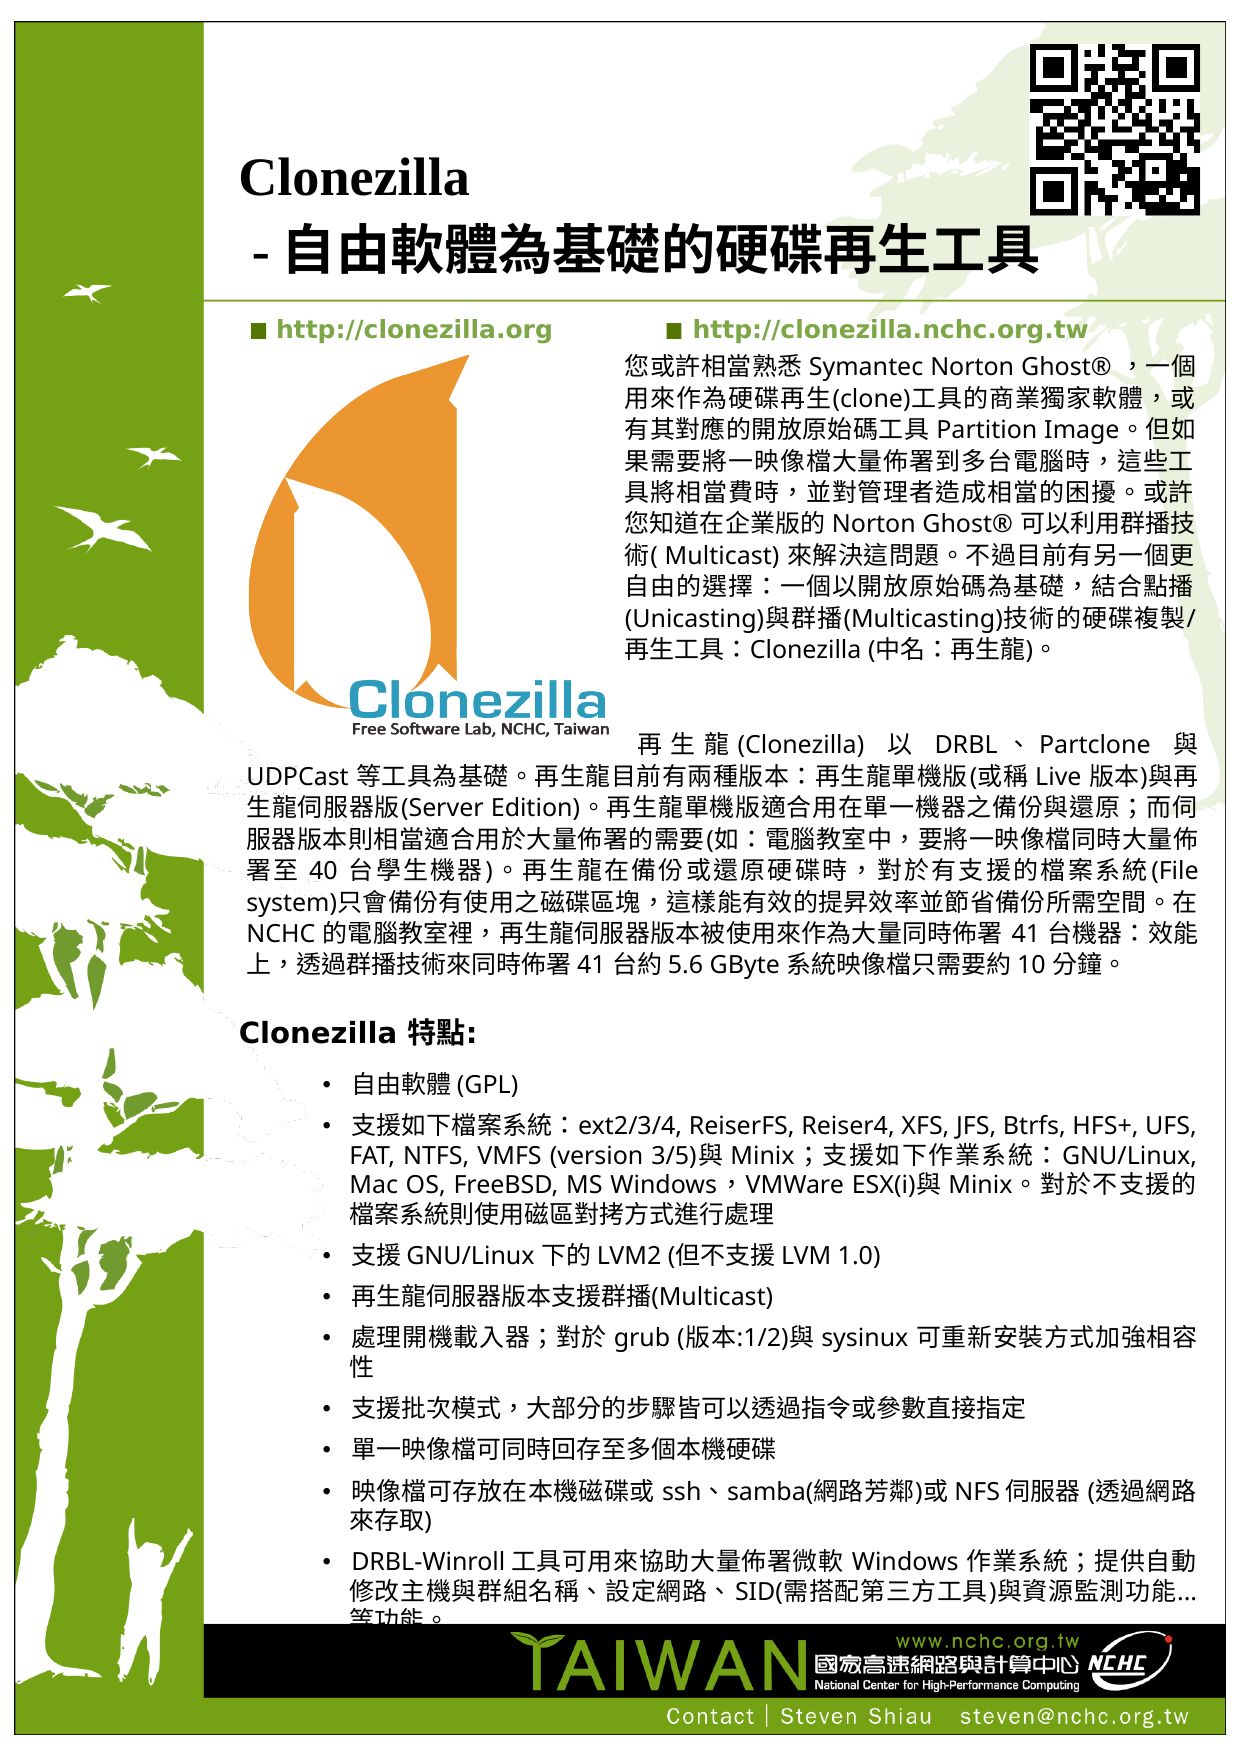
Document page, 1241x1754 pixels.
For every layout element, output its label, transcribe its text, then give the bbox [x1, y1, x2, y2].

text 再生龍(Clonezilla) 以 DRBL、Partclone 與 UDPCast 等工具為基礎。再生龍目前有兩種版本：再生龍單機版(或稱 Live 版本)與再生龍伺服器版(Server Edition)。再生龍單機版適合用在單一機器之備份與還原；而伺服器版本則相當適合用於大量佈署的需要(如：電腦教室中，要將一映像檔同時大量佈署至 40 台學生機器)。再生龍在備份或還原硬碟時，對於有支援的檔案系統(File system)只會備份有使用之磁碟區塊，這樣能有效的提昇效率並節省備份所需空間。在NCHC 的電腦教室裡，再生龍伺服器版本被使用來作為大量同時佈署 41 台機器：效能上，透過群播技術來同時佈署 41 台約 5.6 GByte 系統映像檔只需要約 10 分鐘。 [43, 729, 1199, 980]
list 支援批次模式，大部分的步驟皆可以透過指令或參數直接指定 [322, 1394, 1197, 1423]
list 支援GNU/Linux 下的 LVM2 (但不支援 LVM 1.0) [322, 1241, 1197, 1270]
list DRBL-Winroll工具可用來協助大量佈署微軟 Windows 作業系統；提供自動修改主機與群組名稱、設定網路、SID(需搭配第三方工具)與資源監測功能...等功能。 [322, 1547, 1197, 1636]
list 映像檔可存放在本機磁碟或 ssh、samba(網路芳鄰)或 NFS伺服器 (透過網路來存取) [322, 1476, 1197, 1535]
text 您或許相當熟悉Symantec Norton Ghost® ，一個用來作為硬碟再生(clone)工具的商業獨家軟體，或有其對應的開放原始碼工具 Partition Image。但如果需要將一映像檔大量佈署到多台電腦時，這些工具將相當費時，並對管理者造成相當的困擾。或許您知道在企業版的 Norton Ghost® 可以利用群播技術( Multicast) 來解決這問題。不過目前有另一個更自由的選擇：一個以開放原始碼為基礎，結合點播(Unicasting)與群播(Multicasting)技術的硬碟複製/再生工具：Clonezilla (中名：再生龍)。 [30, 351, 1196, 665]
list 單一映像檔可同時回存至多個本機硬碟 [322, 1435, 1197, 1465]
picture [14, 22, 1226, 1735]
text Clonezilla 特點: [238, 1010, 1190, 1052]
list 支援如下檔案系統：ext2/3/4, ReiserFS, Reiser4, XFS, JFS, Btrfs, HFS+, UFS, FAT, NTFS, VMFS (version 3/5)與Minix；支援如下作業系統：GNU/Linux, Mac OS, FreeBSD, MS Windows，VMWare ESX(i)與Minix。對於不支援的檔案系統則使用磁區對拷方式進行處理 [322, 1111, 1197, 1229]
list 自由軟體 (GPL) [322, 1070, 1197, 1099]
list 處理開機載入器；對於 grub (版本:1/2)與 sysinux 可重新安裝方式加強相容性 [322, 1323, 1197, 1382]
list 再生龍伺服器版本支援群播(Multicast) [322, 1282, 1197, 1311]
